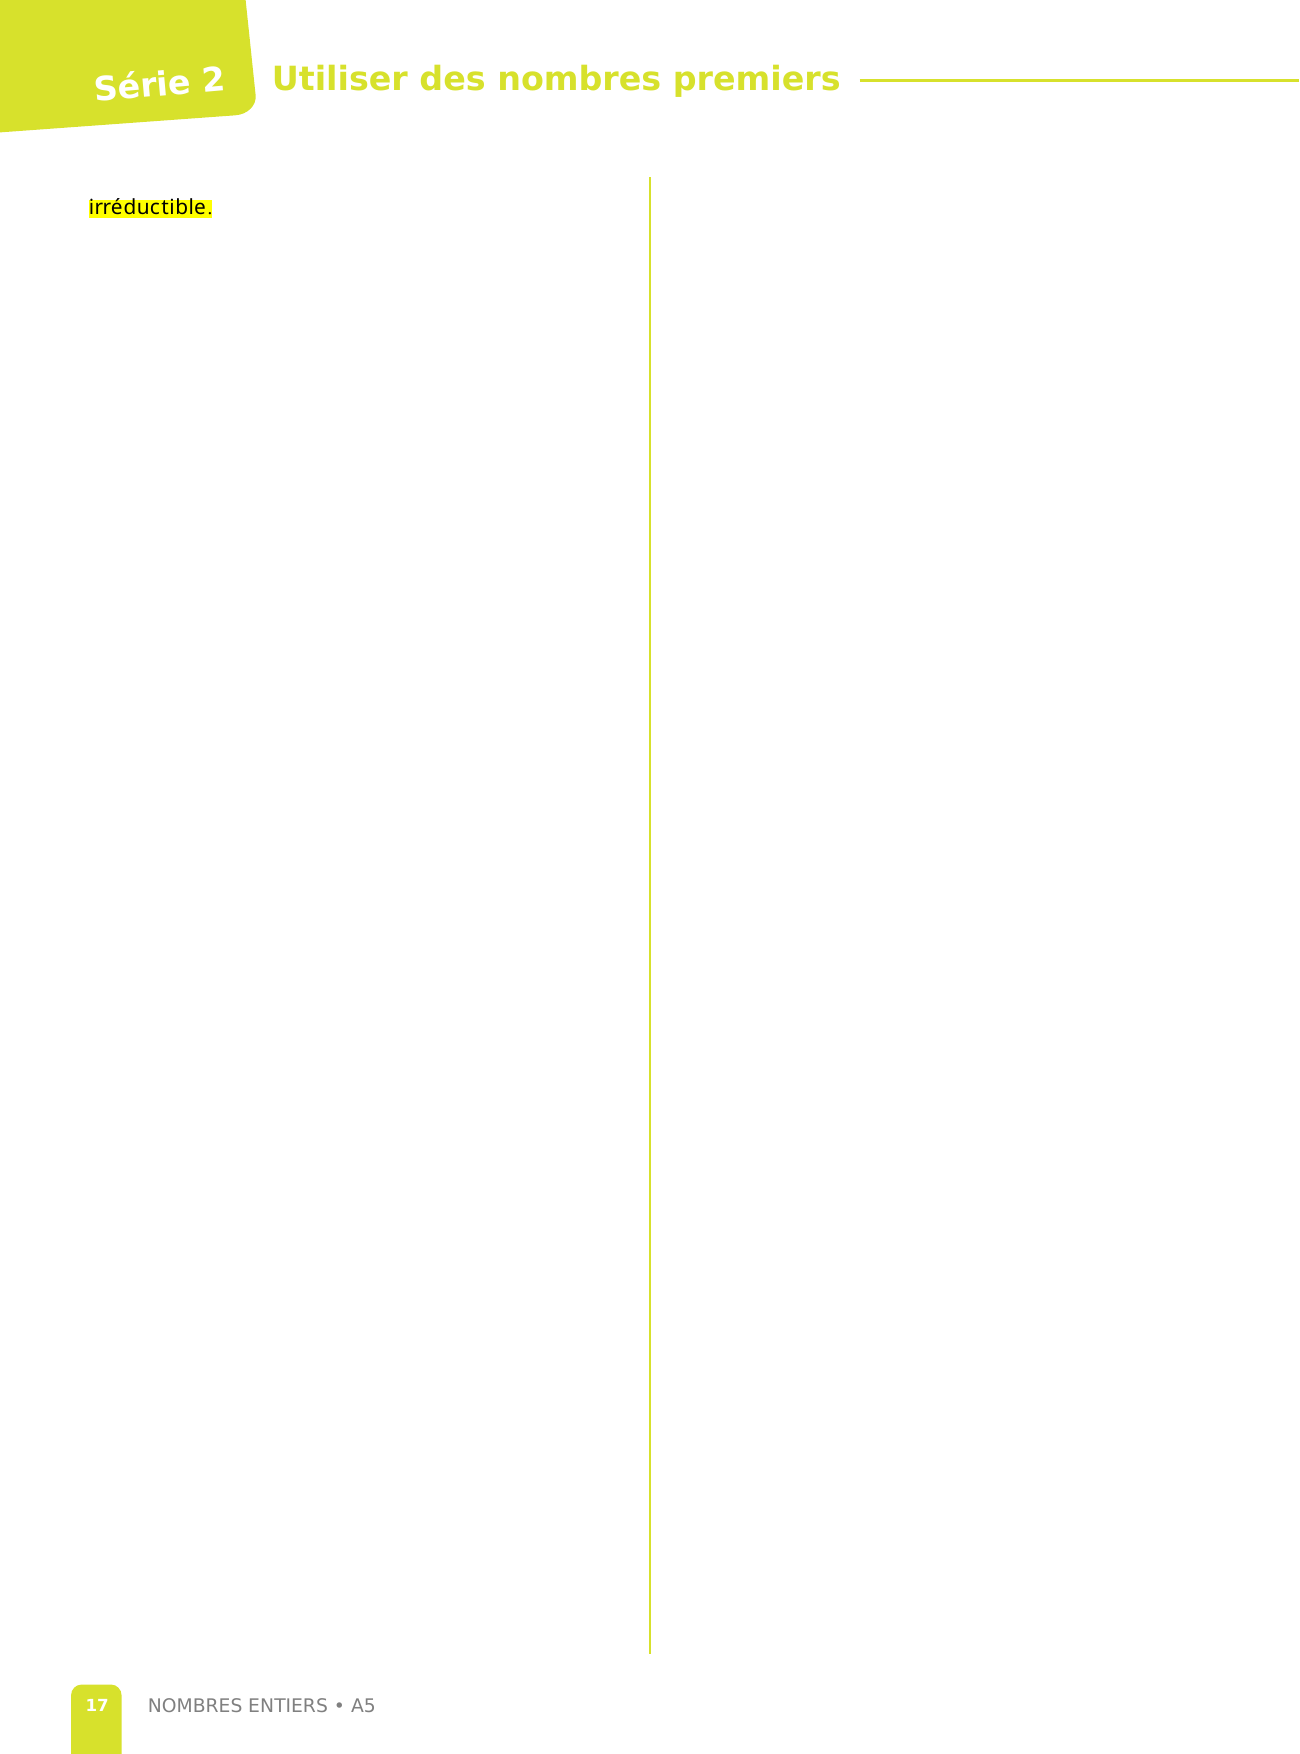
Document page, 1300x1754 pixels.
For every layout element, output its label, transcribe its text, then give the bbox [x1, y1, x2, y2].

text irréductible. [88, 177, 629, 218]
